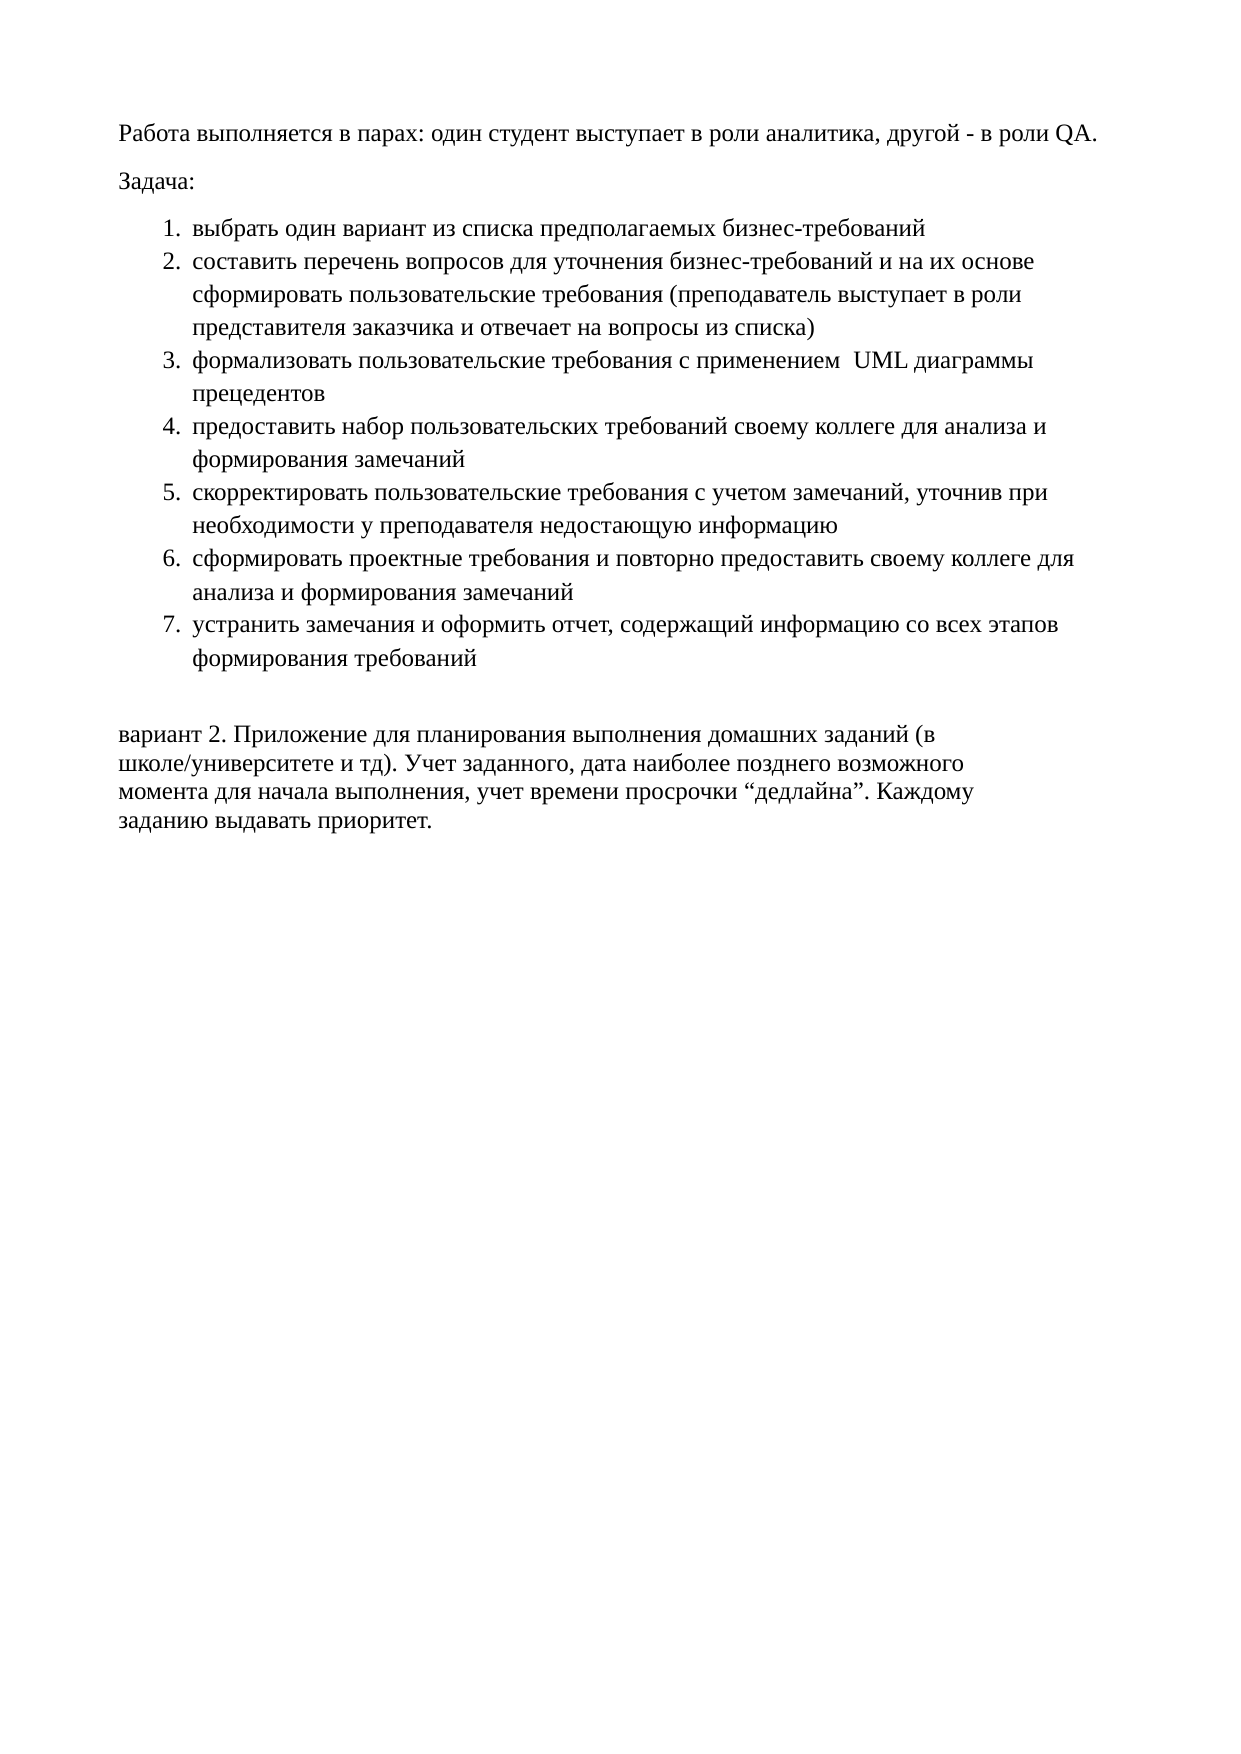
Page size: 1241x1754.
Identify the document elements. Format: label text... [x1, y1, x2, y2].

text заданию выдавать приоритет. [118, 805, 1122, 834]
text вариант 2. Приложение для планирования выполнения домашних заданий (в [118, 719, 1122, 748]
list скорректировать пользовательские требования с учетом замечаний, уточнив при необходимости у преподавателя недостающую информацию [162, 477, 1122, 539]
list выбрать один вариант из списка предполагаемых бизнес-требований [162, 213, 1122, 242]
list составить перечень вопросов для уточнения бизнес-требований и на их основе сформировать пользовательские требования (преподаватель выступает в роли представителя заказчика и отвечает на вопросы из списка) [162, 246, 1122, 341]
text школе/университете и тд). Учет заданного, дата наиболее позднего возможного [118, 748, 1122, 776]
text Задача: [118, 166, 1122, 194]
text момента для начала выполнения, учет времени просрочки “дедлайна”. Каждому [118, 776, 1122, 805]
text Работа выполняется в парах: один студент выступает в роли аналитика, другой - в роли QA. [118, 118, 1122, 147]
list формализовать пользовательские требования с применением UML диаграммы прецедентов [162, 345, 1122, 407]
list устранить замечания и оформить отчет, содержащий информацию со всех этапов формирования требований [162, 609, 1122, 671]
list сформировать проектные требования и повторно предоставить своему коллеге для анализа и формирования замечаний [162, 543, 1122, 605]
list предоставить набор пользовательских требований своему коллеге для анализа и формирования замечаний [162, 411, 1122, 473]
